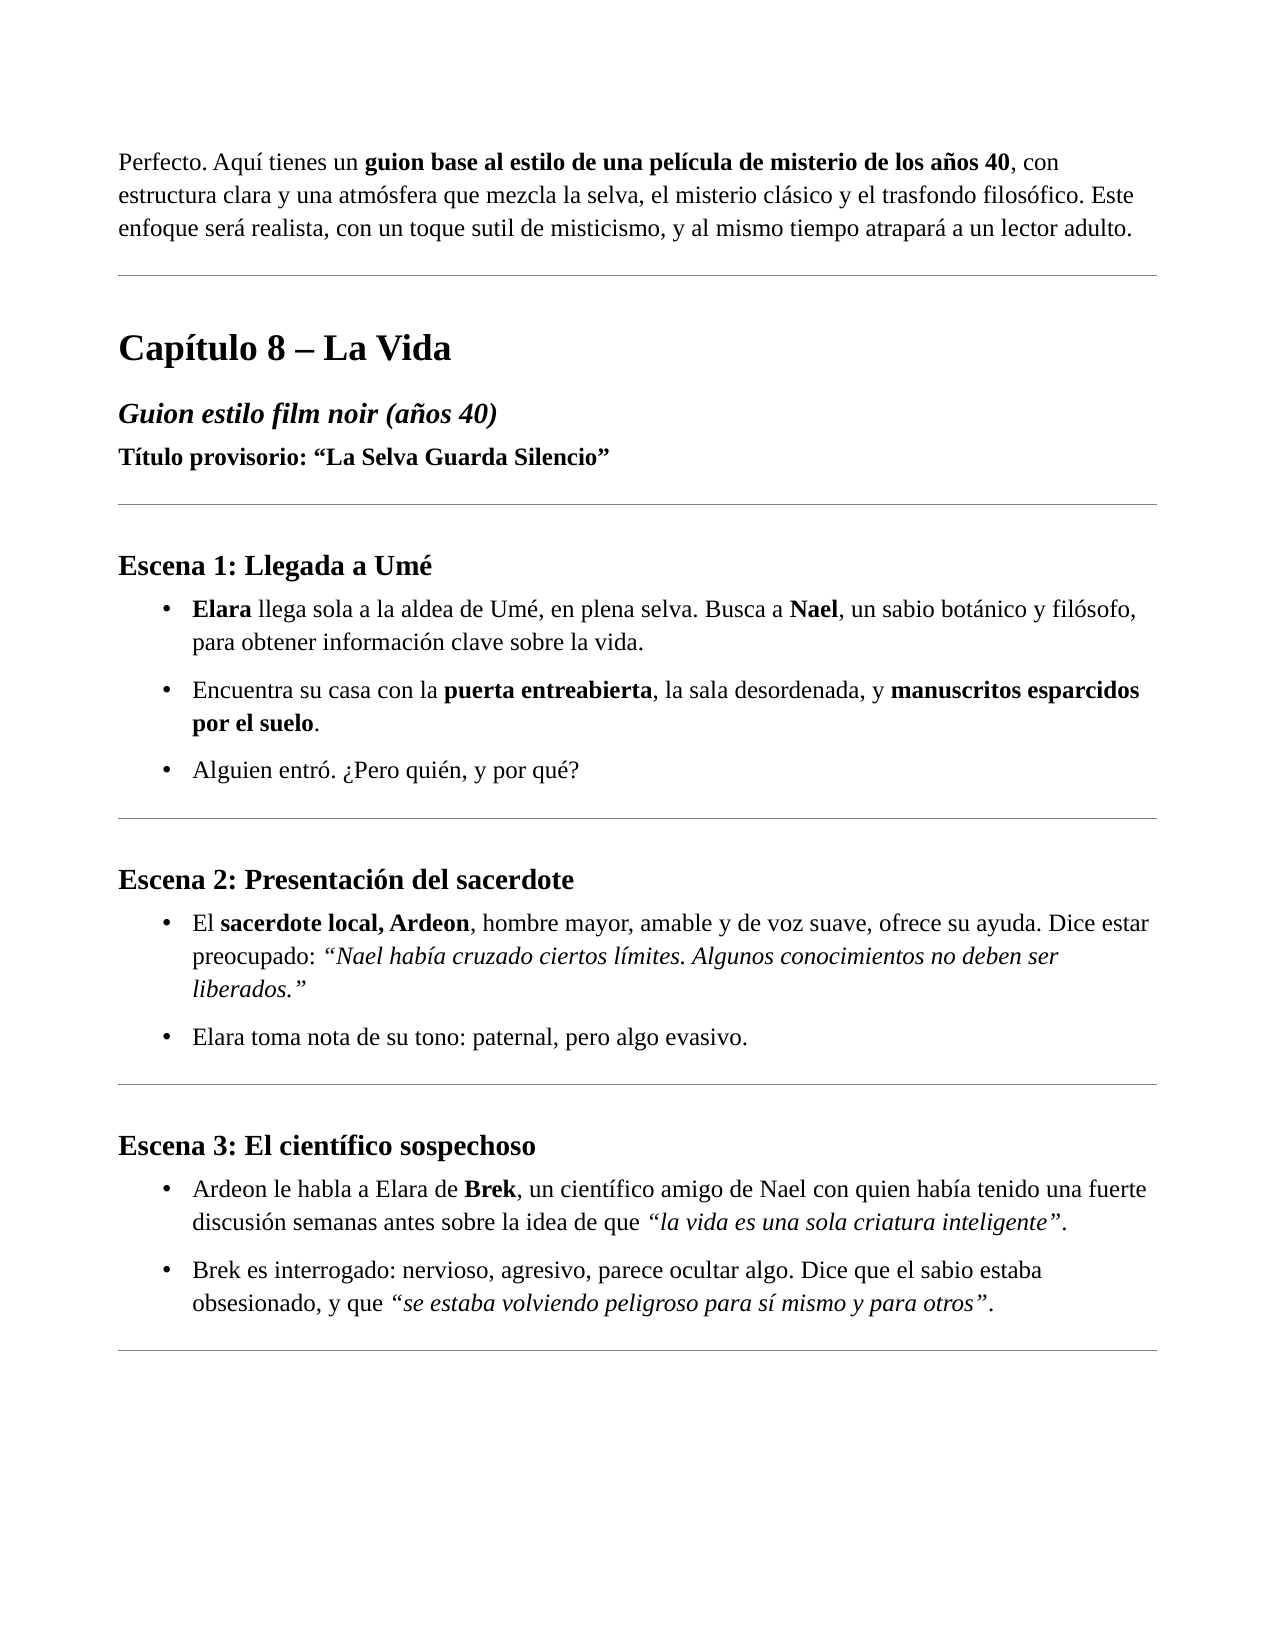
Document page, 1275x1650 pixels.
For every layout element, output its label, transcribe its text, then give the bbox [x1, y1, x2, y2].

list Alguien entró. ¿Pero quién, y por qué? [162, 756, 1157, 784]
subtitle Capítulo 8 – La Vida [118, 326, 1157, 369]
subtitle Escena 1: Llegada a Umé [118, 548, 1157, 582]
subtitle Escena 3: El científico sospechoso [118, 1128, 1157, 1162]
list Elara llega sola a la aldea de Umé, en plena selva. Busca a Nael, un sabio botánico y filósofo, para obtener información clave sobre la vida. [162, 594, 1157, 656]
list Encuentra su casa con la puerta entreabierta, la sala desordenada, y manuscritos esparcidos por el suelo. [162, 675, 1157, 737]
text Perfecto. Aquí tienes un guion base al estilo de una película de misterio de los años 40, con estructura clara y una atmósfera que mezcla la selva, el misterio clásico y el trasfondo filosófico. Este enfoque será realista, con un toque sutil de misticismo, y al mismo tiempo atrapará a un lector adulto. [118, 147, 1157, 242]
subtitle Guion estilo film noir (años 40) [118, 396, 1157, 429]
list El sacerdote local, Ardeon, hombre mayor, amable y de voz suave, ofrece su ayuda. Dice estar preocupado: “Nael había cruzado ciertos límites. Algunos conocimientos no deben ser liberados.” [162, 908, 1157, 1003]
list Elara toma nota de su tono: paternal, pero algo evasivo. [162, 1022, 1157, 1051]
list Ardeon le habla a Elara de Brek, un científico amigo de Nael con quien había tenido una fuerte discusión semanas antes sobre la idea de que “la vida es una sola criatura inteligente”. [162, 1174, 1157, 1236]
list Brek es interrogado: nervioso, agresivo, parece ocultar algo. Dice que el sabio estaba obsesionado, y que “se estaba volviendo peligroso para sí mismo y para otros”. [162, 1255, 1157, 1317]
text Título provisorio: “La Selva Guarda Silencio” [118, 442, 1157, 471]
subtitle Escena 2: Presentación del sacerdote [118, 862, 1157, 896]
